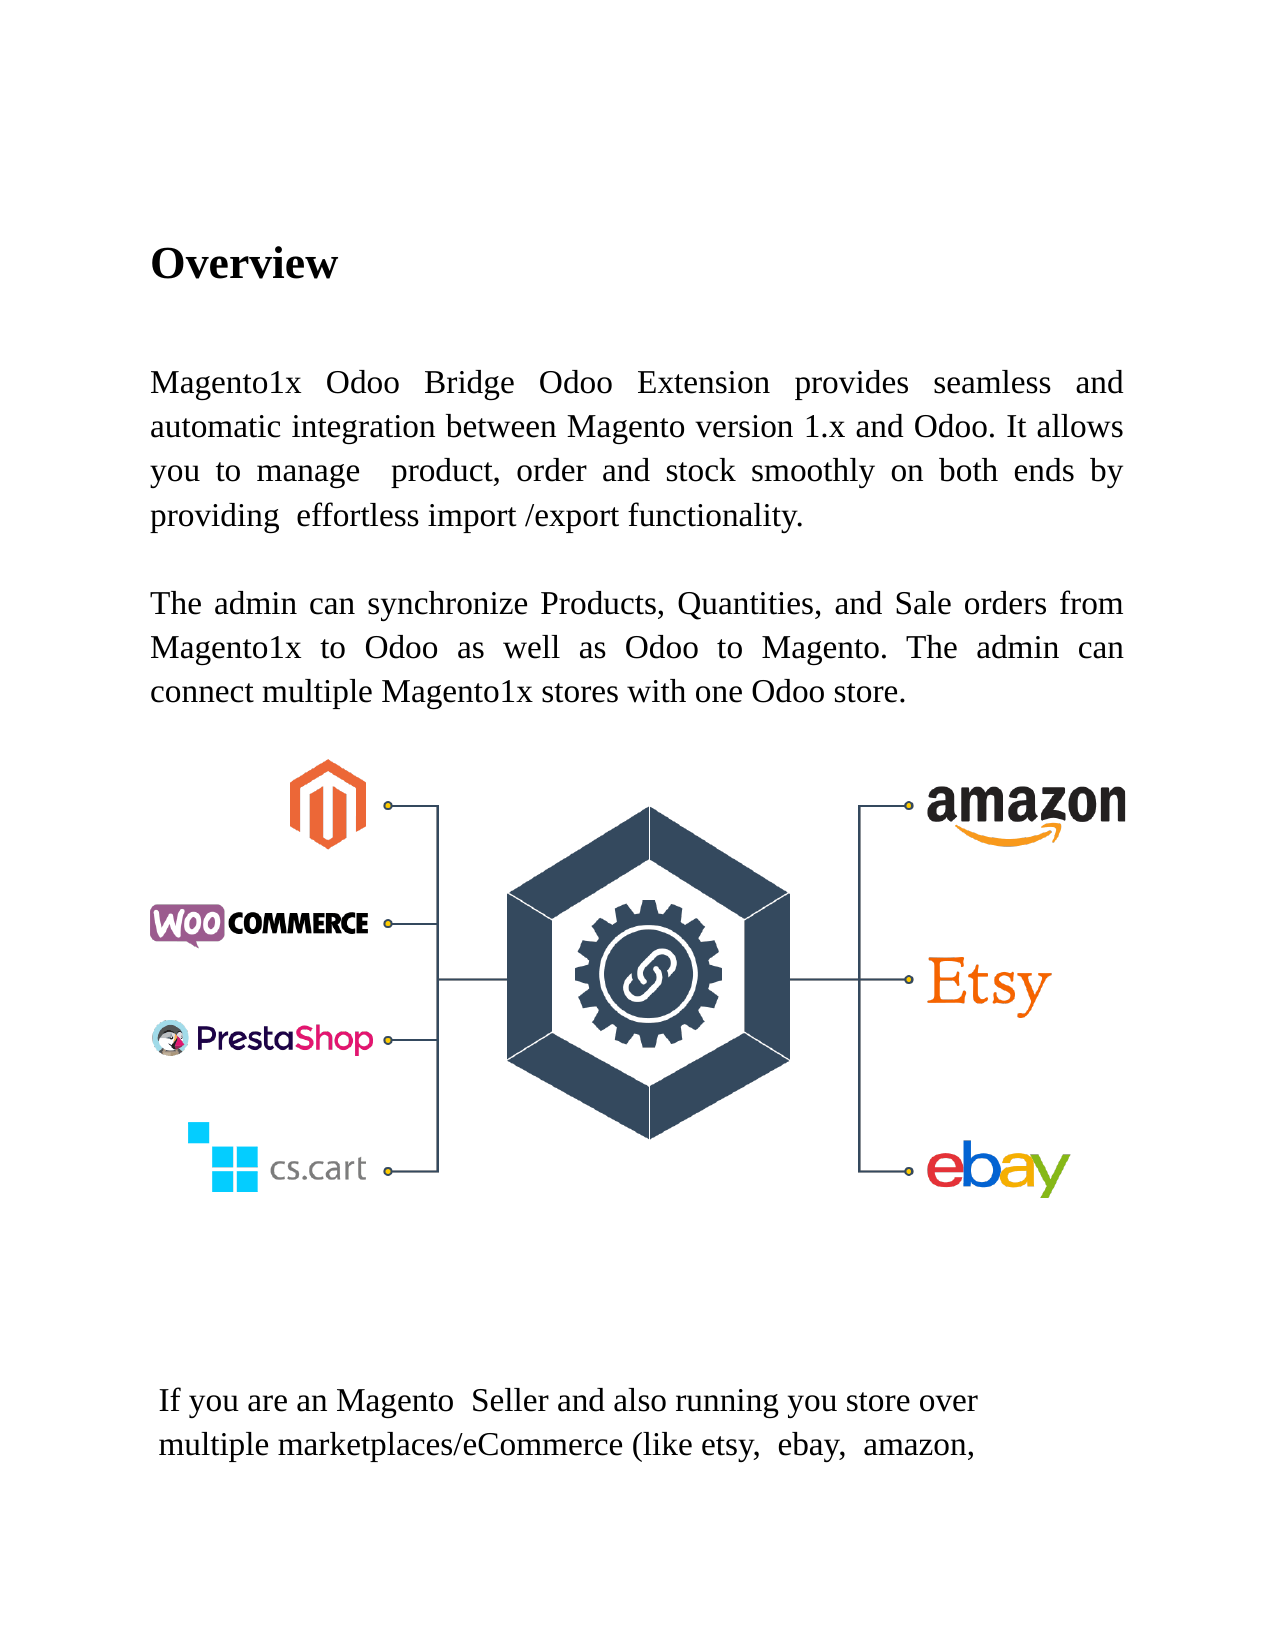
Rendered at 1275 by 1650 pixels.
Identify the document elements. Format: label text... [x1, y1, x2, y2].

text Magento1x Odoo Bridge Odoo Extension provides seamless and automatic integration between Magento version 1.x and Odoo. It allows you to manage product, order and stock smoothly on both ends by providing effortless import /export functionality. [150, 363, 1125, 533]
picture [150, 759, 1125, 1198]
text Overview [150, 236, 1125, 289]
text multiple marketplaces/eCommerce (like etsy, ebay, amazon, [150, 1424, 1125, 1462]
text If you are an Magento Seller and also running you store over [150, 1380, 1125, 1418]
text The admin can synchronize Products, Quantities, and Sale orders from Magento1x to Odoo as well as Odoo to Magento. The admin can connect multiple Magento1x stores with one Odoo store. [150, 583, 1125, 709]
